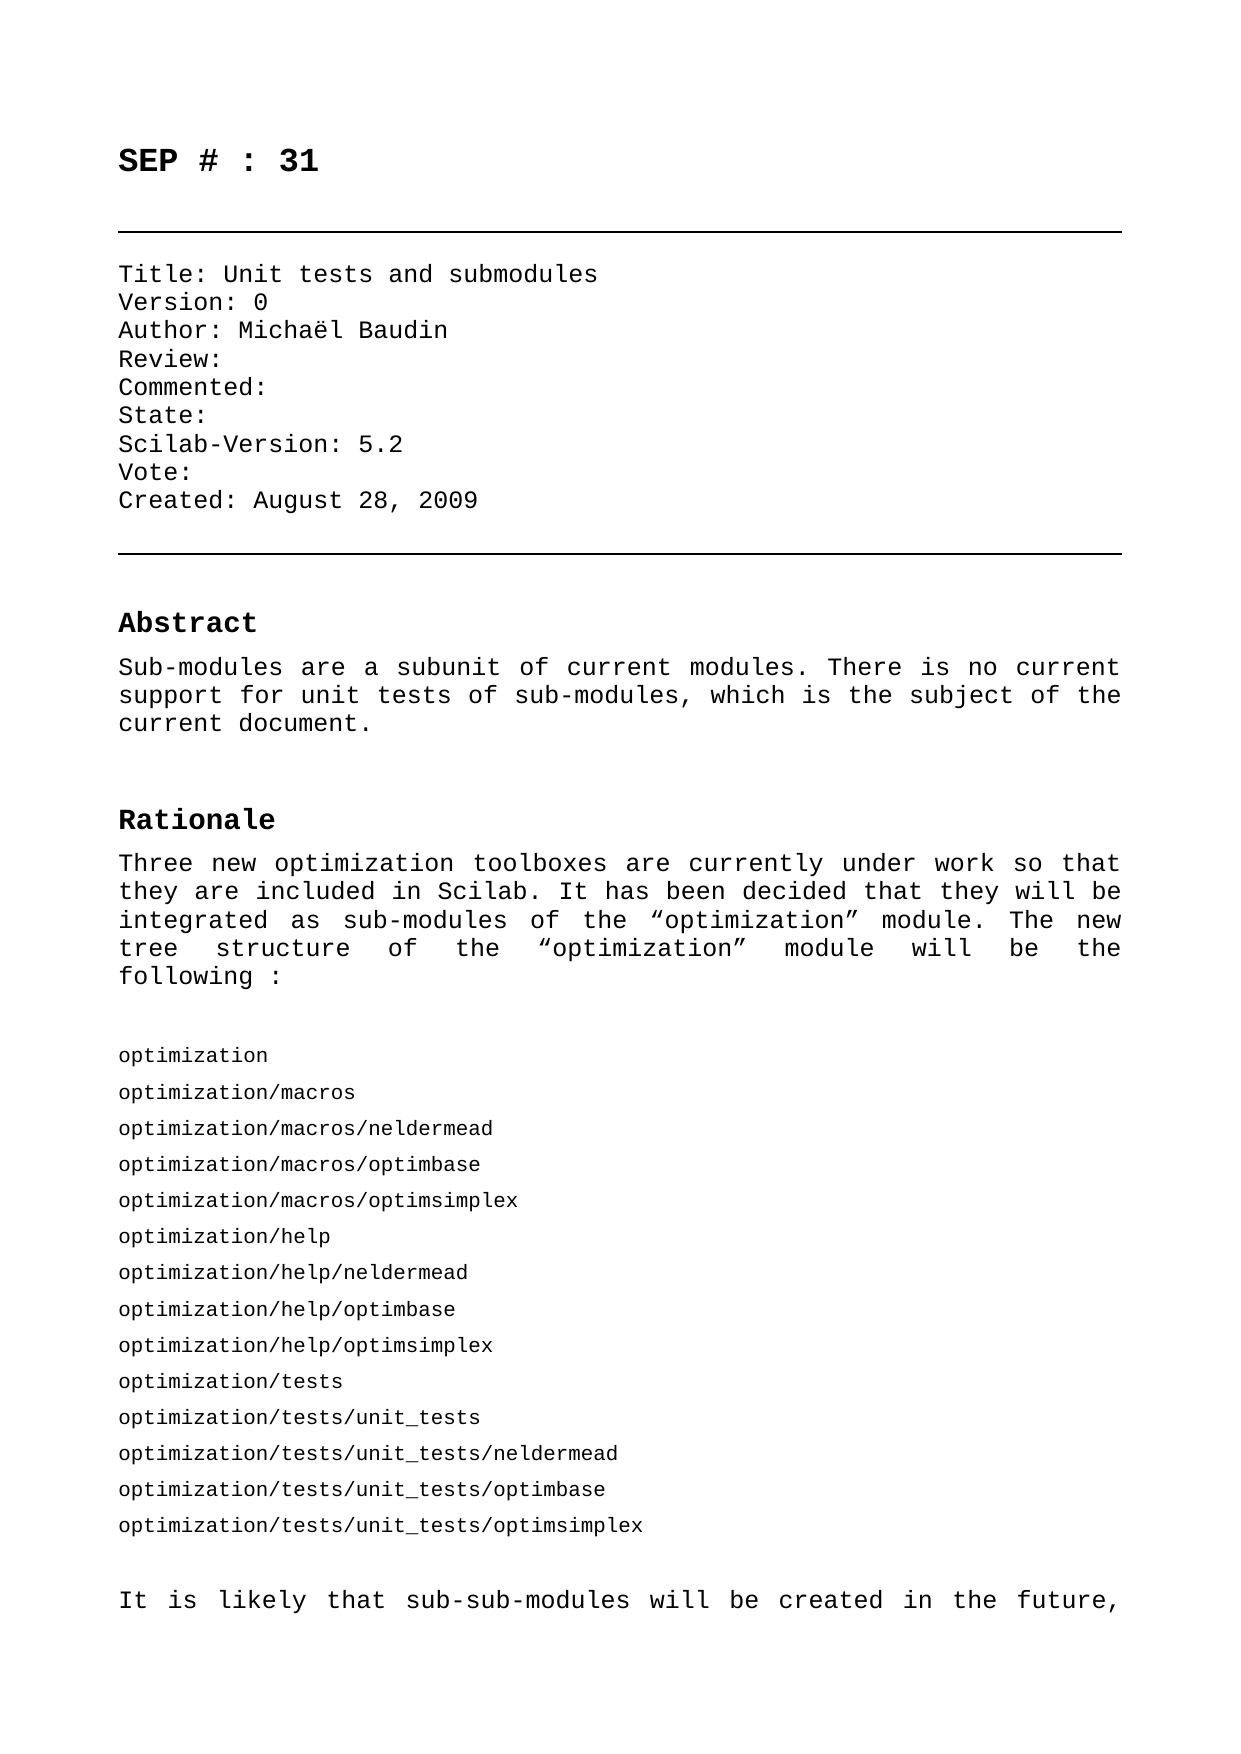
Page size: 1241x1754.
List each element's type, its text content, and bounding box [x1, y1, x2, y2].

text Sub-modules are a subunit of current modules. There is no current support for unit tests of sub-modules, which is the subject of the current document. [118, 654, 1122, 739]
text State: [118, 403, 1122, 431]
text optimization/macros/optimsimplex [118, 1190, 1122, 1214]
text optimization [118, 1046, 1122, 1069]
text Version: 0 [118, 289, 1122, 318]
text optimization/tests/unit_tests/neldermead [118, 1443, 1122, 1467]
text Scilab-Version: 5.2 [118, 431, 1122, 459]
text Author: Michaël Baudin [118, 318, 1122, 346]
text optimization/help/optimbase [118, 1298, 1122, 1322]
subtitle Abstract [118, 609, 1122, 642]
text optimization/macros/neldermead [118, 1118, 1122, 1141]
text Vote: [118, 459, 1122, 488]
text optimization/tests/unit_tests [118, 1407, 1122, 1431]
text It is likely that sub-sub-modules will be created in the future, [118, 1588, 1122, 1616]
text Created: August 28, 2009 [118, 488, 1122, 516]
text optimization/help/optimsimplex [118, 1335, 1122, 1358]
subtitle Rationale [118, 805, 1122, 838]
text optimization/macros [118, 1082, 1122, 1105]
text optimization/tests [118, 1371, 1122, 1394]
text optimization/help/neldermead [118, 1262, 1122, 1286]
subtitle SEP # : 31 [118, 143, 1122, 181]
text optimization/tests/unit_tests/optimbase [118, 1479, 1122, 1503]
text optimization/macros/optimbase [118, 1154, 1122, 1178]
text Review: [118, 346, 1122, 374]
text Commented: [118, 374, 1122, 403]
text optimization/tests/unit_tests/optimsimplex [118, 1515, 1122, 1539]
text Title: Unit tests and submodules [118, 261, 1122, 289]
text optimization/help [118, 1226, 1122, 1250]
text Three new optimization toolboxes are currently under work so that they are included in Scilab. It has been decided that they will be integrated as sub-modules of the “optimization” module. The new tree structure of the “optimization” module will be the following : [118, 851, 1122, 992]
